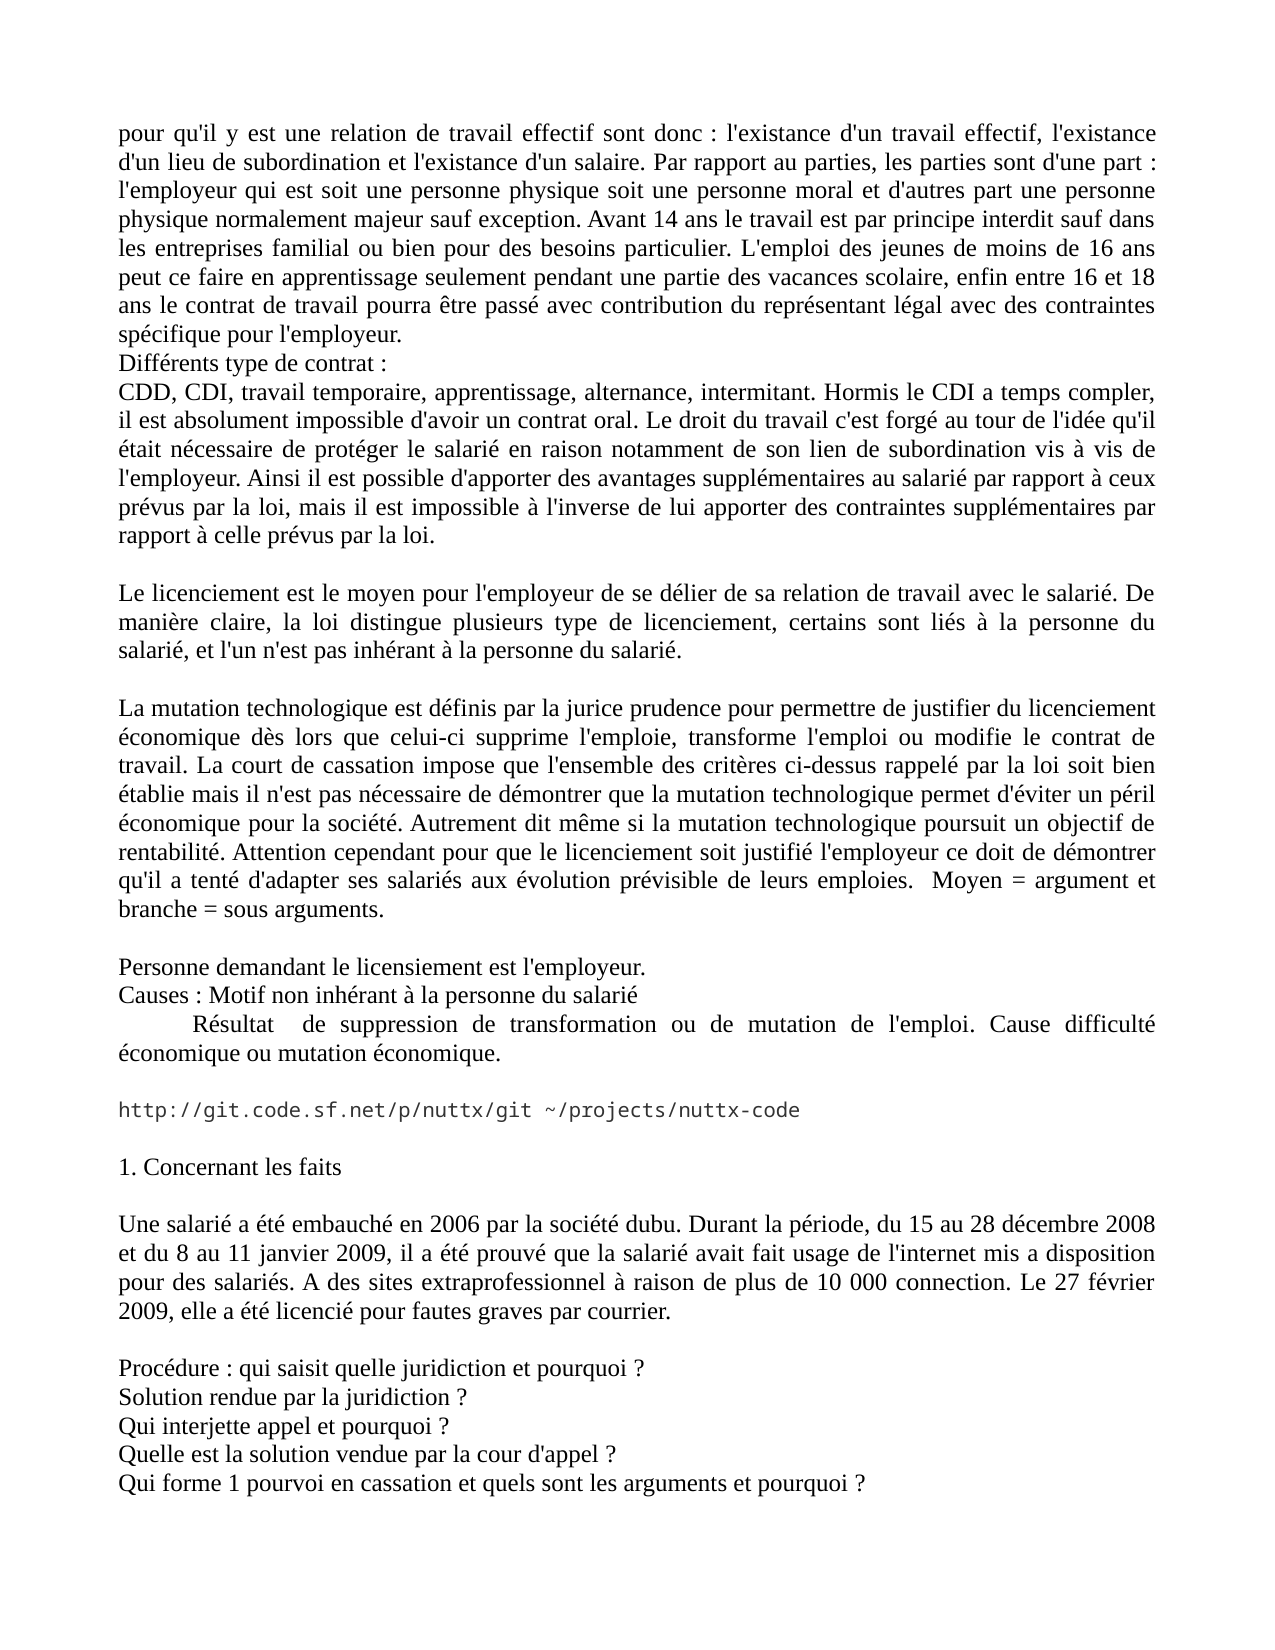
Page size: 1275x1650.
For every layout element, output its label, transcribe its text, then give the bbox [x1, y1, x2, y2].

text Qui interjette appel et pourquoi ? [118, 1411, 1157, 1439]
text Procédure : qui saisit quelle juridiction et pourquoi ? [118, 1353, 1157, 1382]
text Une salarié a été embauché en 2006 par la société dubu. Durant la période, du 15 au 28 décembre 2008 et du 8 au 11 janvier 2009, il a été prouvé que la salarié avait fait usage de l'internet mis a disposition pour des salariés. A des sites extraprofessionnel à raison de plus de 10 000 connection. Le 27 février 2009, elle a été licencié pour fautes graves par courrier. [118, 1209, 1157, 1324]
text 1. Concernant les faits [118, 1152, 1157, 1181]
text Personne demandant le licensiement est l'employeur. [118, 952, 1157, 981]
text Différents type de contrat : [118, 348, 1157, 377]
text Qui forme 1 pourvoi en cassation et quels sont les arguments et pourquoi ? [118, 1468, 1157, 1497]
text Causes : Motif non inhérant à la personne du salarié [118, 981, 1157, 1009]
text La mutation technologique est définis par la jurice prudence pour permettre de justifier du licenciement économique dès lors que celui-ci supprime l'emploie, transforme l'emploi ou modifie le contrat de travail. La court de cassation impose que l'ensemble des critères ci-dessus rappelé par la loi soit bien établie mais il n'est pas nécessaire de démontrer que la mutation technologique permet d'éviter un péril économique pour la société. Autrement dit même si la mutation technologique poursuit un objectif de rentabilité. Attention cependant pour que le licenciement soit justifié l'employeur ce doit de démontrer qu'il a tenté d'adapter ses salariés aux évolution prévisible de leurs emploies. Moyen = argument et branche = sous arguments. [118, 693, 1157, 923]
text CDD, CDI, travail temporaire, apprentissage, alternance, intermitant. Hormis le CDI a temps compler, il est absolument impossible d'avoir un contrat oral. Le droit du travail c'est forgé au tour de l'idée qu'il était nécessaire de protéger le salarié en raison notamment de son lien de subordination vis à vis de l'employeur. Ainsi il est possible d'apporter des avantages supplémentaires au salarié par rapport à ceux prévus par la loi, mais il est impossible à l'inverse de lui apporter des contraintes supplémentaires par rapport à celle prévus par la loi. [118, 377, 1157, 549]
text http://git.code.sf.net/p/nuttx/git ~/projects/nuttx-code [118, 1096, 1157, 1123]
text pour qu'il y est une relation de travail effectif sont donc : l'existance d'un travail effectif, l'existance d'un lieu de subordination et l'existance d'un salaire. Par rapport au parties, les parties sont d'une part : l'employeur qui est soit une personne physique soit une personne moral et d'autres part une personne physique normalement majeur sauf exception. Avant 14 ans le travail est par principe interdit sauf dans les entreprises familial ou bien pour des besoins particulier. L'emploi des jeunes de moins de 16 ans peut ce faire en apprentissage seulement pendant une partie des vacances scolaire, enfin entre 16 et 18 ans le contrat de travail pourra être passé avec contribution du représentant légal avec des contraintes spécifique pour l'employeur. [118, 118, 1157, 348]
text Solution rendue par la juridiction ? [118, 1382, 1157, 1411]
text Le licenciement est le moyen pour l'employeur de se délier de sa relation de travail avec le salarié. De manière claire, la loi distingue plusieurs type de licenciement, certains sont liés à la personne du salarié, et l'un n'est pas inhérant à la personne du salarié. [118, 578, 1157, 664]
text Quelle est la solution vendue par la cour d'appel ? [118, 1439, 1157, 1468]
text Résultat de suppression de transformation ou de mutation de l'emploi. Cause difficulté économique ou mutation économique. [118, 1009, 1157, 1067]
